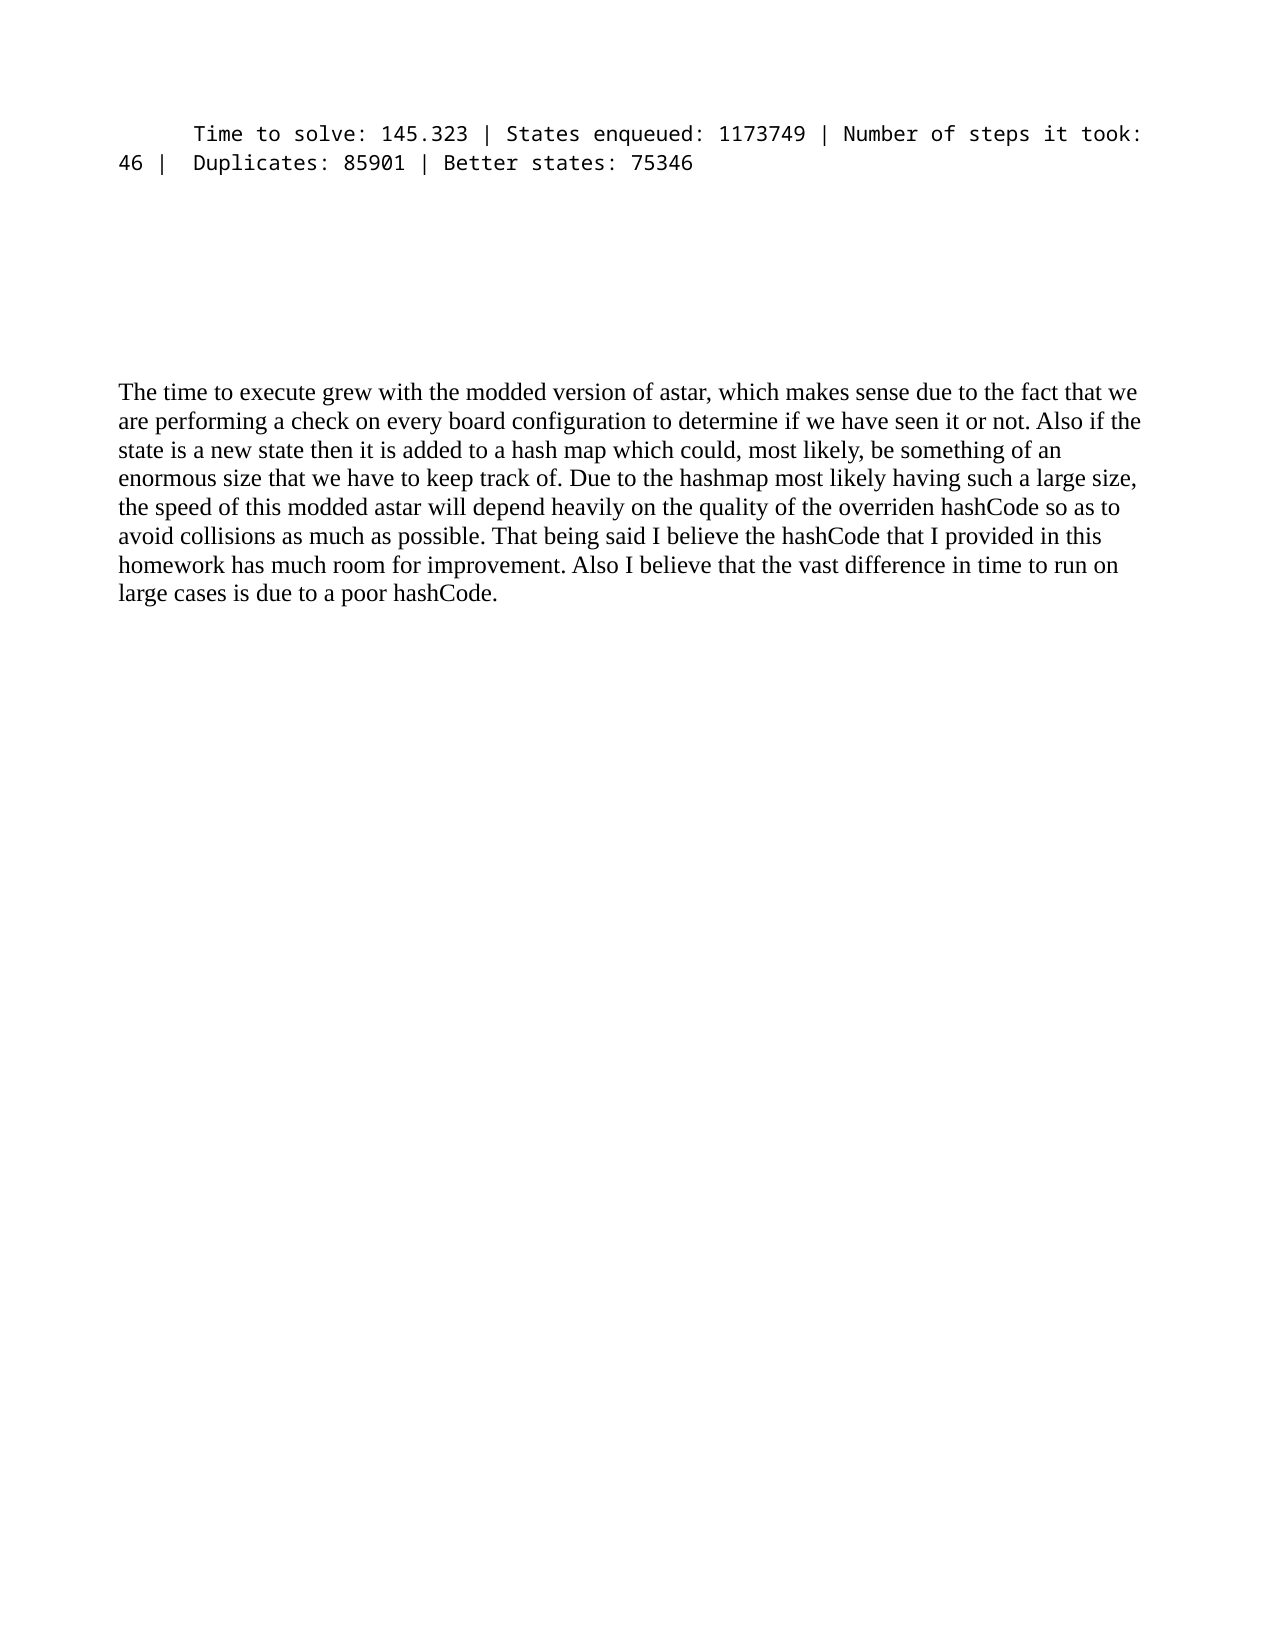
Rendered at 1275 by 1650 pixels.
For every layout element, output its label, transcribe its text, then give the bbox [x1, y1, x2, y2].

text Time to solve: 145.323 | States enqueued: 1173749 | Number of steps it took: 46 | Duplicates: 85901 | Better states: 75346 [118, 118, 1157, 176]
text The time to execute grew with the modded version of astar, which makes sense due to the fact that we are performing a check on every board configuration to determine if we have seen it or not. Also if the state is a new state then it is added to a hash map which could, most likely, be something of an enormous size that we have to keep track of. Due to the hashmap most likely having such a large size, the speed of this modded astar will depend heavily on the quality of the overriden hashCode so as to avoid collisions as much as possible. That being said I believe the hashCode that I provided in this homework has much room for improvement. Also I believe that the vast difference in time to run on large cases is due to a poor hashCode. [118, 377, 1157, 607]
